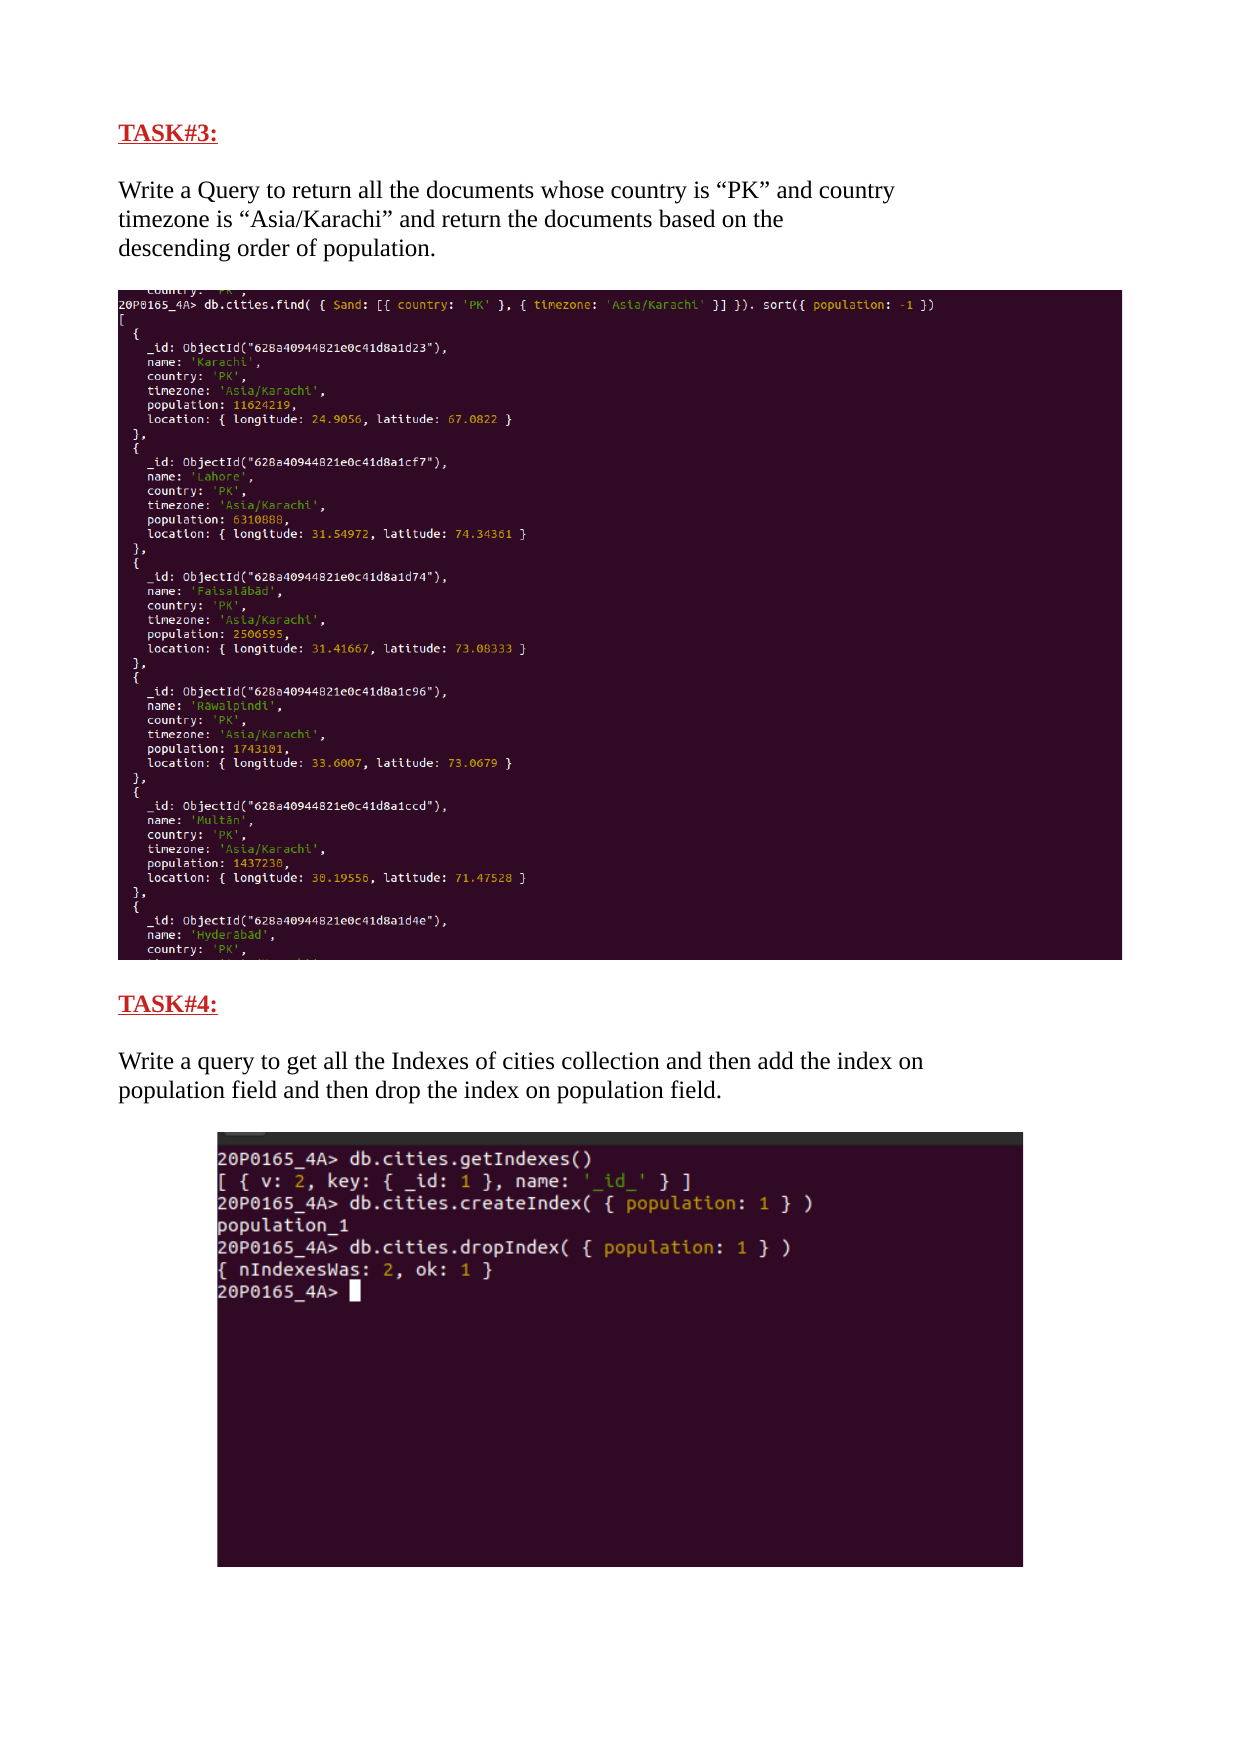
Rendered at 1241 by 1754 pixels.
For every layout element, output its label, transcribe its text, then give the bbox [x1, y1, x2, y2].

text timezone is “Asia/Karachi” and return the documents based on the [118, 204, 1122, 233]
picture [118, 290, 1123, 960]
text TASK#3: [118, 118, 1122, 147]
text descending order of population. [118, 233, 1122, 262]
text Write a query to get all the Indexes of cities collection and then add the index on [118, 1046, 1122, 1075]
text Write a Query to return all the documents whose country is “PK” and country [118, 176, 1122, 204]
text TASK#4: [118, 989, 1122, 1017]
picture [217, 1132, 1024, 1567]
text population field and then drop the index on population field. [118, 1075, 1122, 1104]
